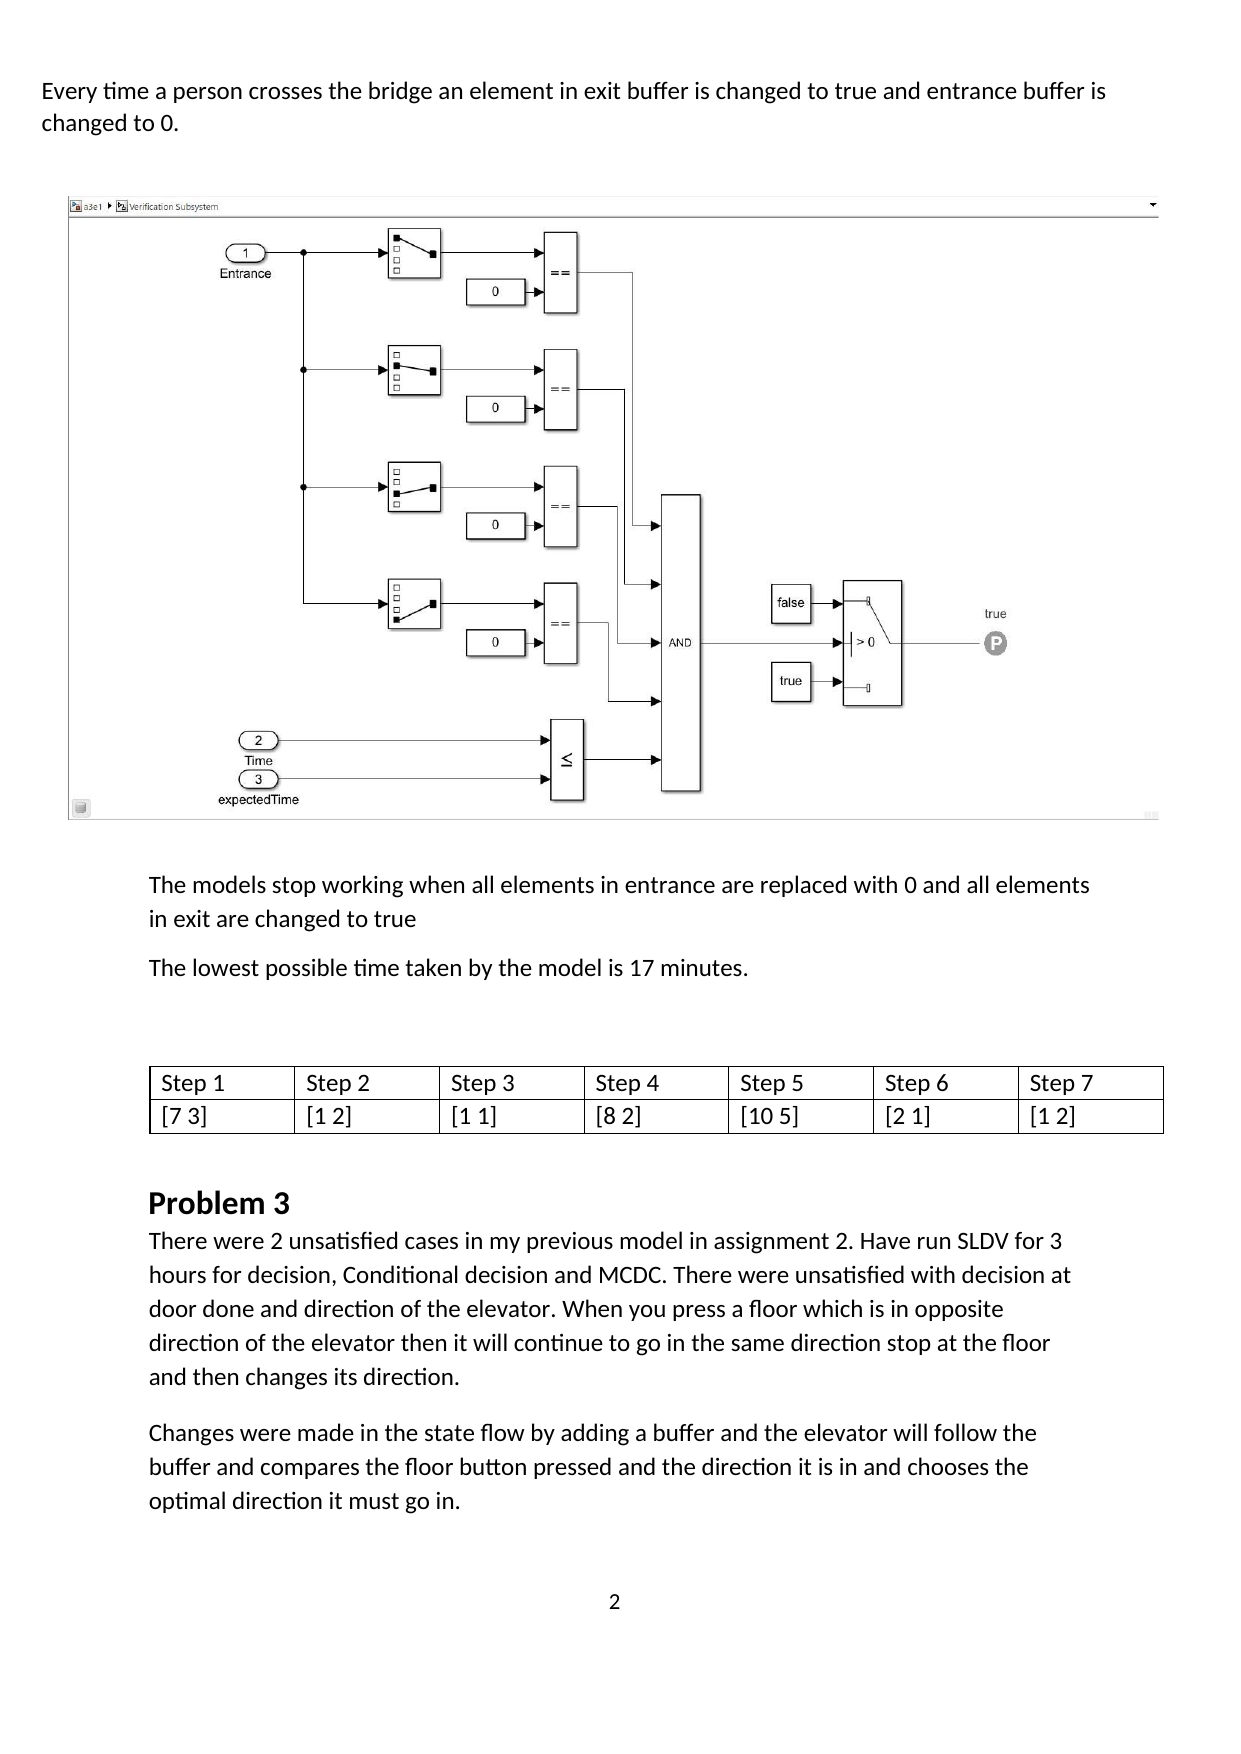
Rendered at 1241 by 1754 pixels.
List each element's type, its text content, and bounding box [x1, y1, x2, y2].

text Every time a person crosses the bridge an element in exit buffer is changed to true and entrance buffer is changed to 0. [41, 75, 1164, 138]
subtitle Problem 3 [148, 1182, 1164, 1223]
table_cell [2 1] [874, 1100, 1018, 1132]
table_cell [1 1] [440, 1100, 584, 1132]
table_header Step 6 [874, 1067, 1018, 1099]
table_header Step 1 [151, 1067, 294, 1099]
text There were 2 unsatisfied cases in my previous model in assignment 2. Have run SLDV for 3 hours for decision, Conditional decision and MCDC. There were unsatisfied with decision at door done and direction of the elevator. When you press a floor which is in opposite direction of the elevator then it will continue to go in the same direction stop at the floor and then changes its direction. [148, 1225, 1094, 1391]
table_cell [1 2] [295, 1100, 439, 1132]
table_cell [10 5] [729, 1100, 873, 1132]
table_header Step 5 [729, 1067, 873, 1099]
table_cell [1 2] [1019, 1100, 1163, 1132]
table_header Step 4 [585, 1067, 728, 1099]
text Changes were made in the state flow by adding a buffer and the elevator will follow the buffer and compares the floor button pressed and the direction it is in and chooses the optimal direction it must go in. [148, 1417, 1094, 1516]
table_header Step 7 [1019, 1067, 1163, 1099]
table_header Step 3 [440, 1067, 584, 1099]
table_header Step 2 [295, 1067, 439, 1099]
table_cell [8 2] [585, 1100, 728, 1132]
text The models stop working when all elements in entrance are replaced with 0 and all elements in exit are changed to true [148, 870, 1094, 934]
table_cell [7 3] [151, 1100, 294, 1132]
text The lowest possible time taken by the model is 17 minutes. [148, 952, 1094, 983]
